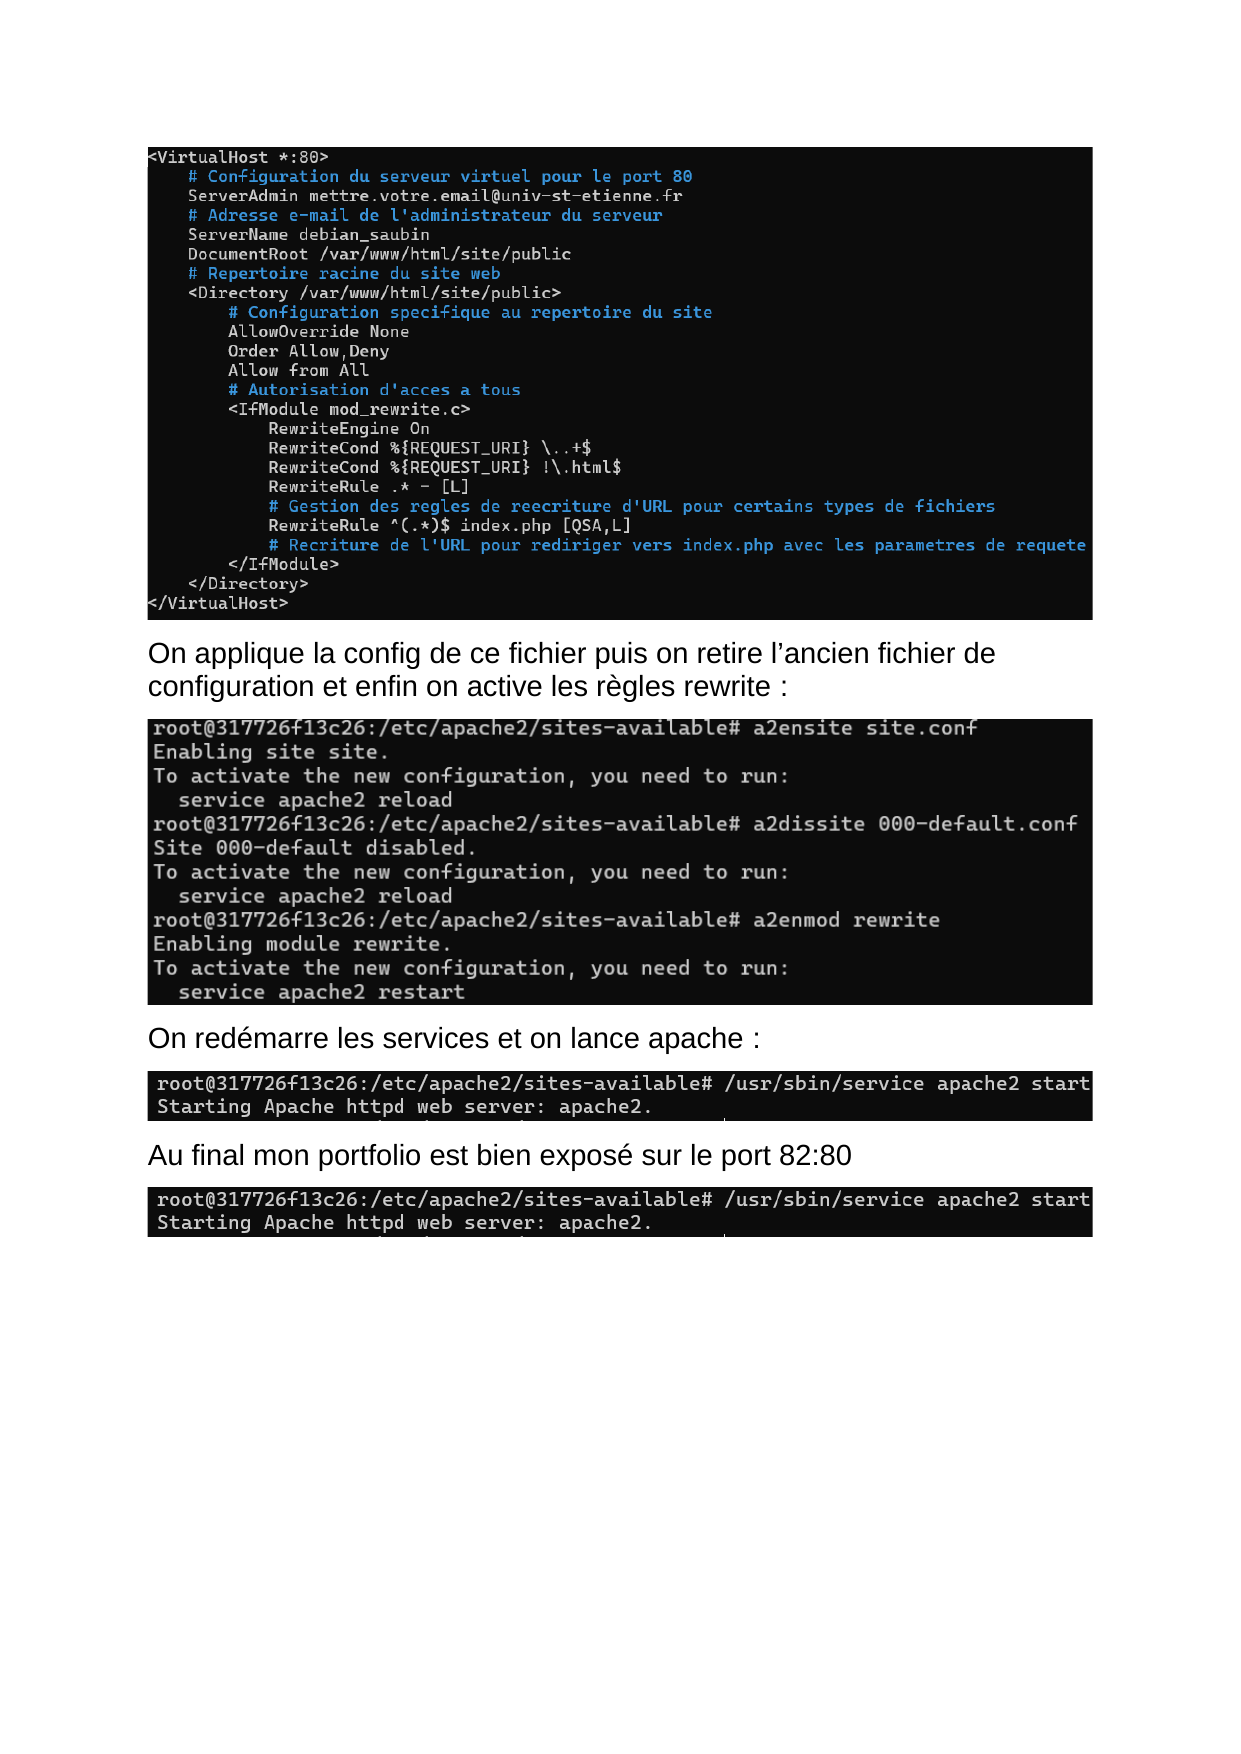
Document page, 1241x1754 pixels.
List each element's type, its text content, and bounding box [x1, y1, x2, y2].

text On applique la config de ce fichier puis on retire l’ancien fichier de configuration et enfin on active les règles rewrite : [148, 636, 1093, 703]
text Au final mon portfolio est bien exposé sur le port 82:80 [148, 1137, 1093, 1171]
text On redémarre les services et on lance apache : [148, 1021, 1093, 1055]
